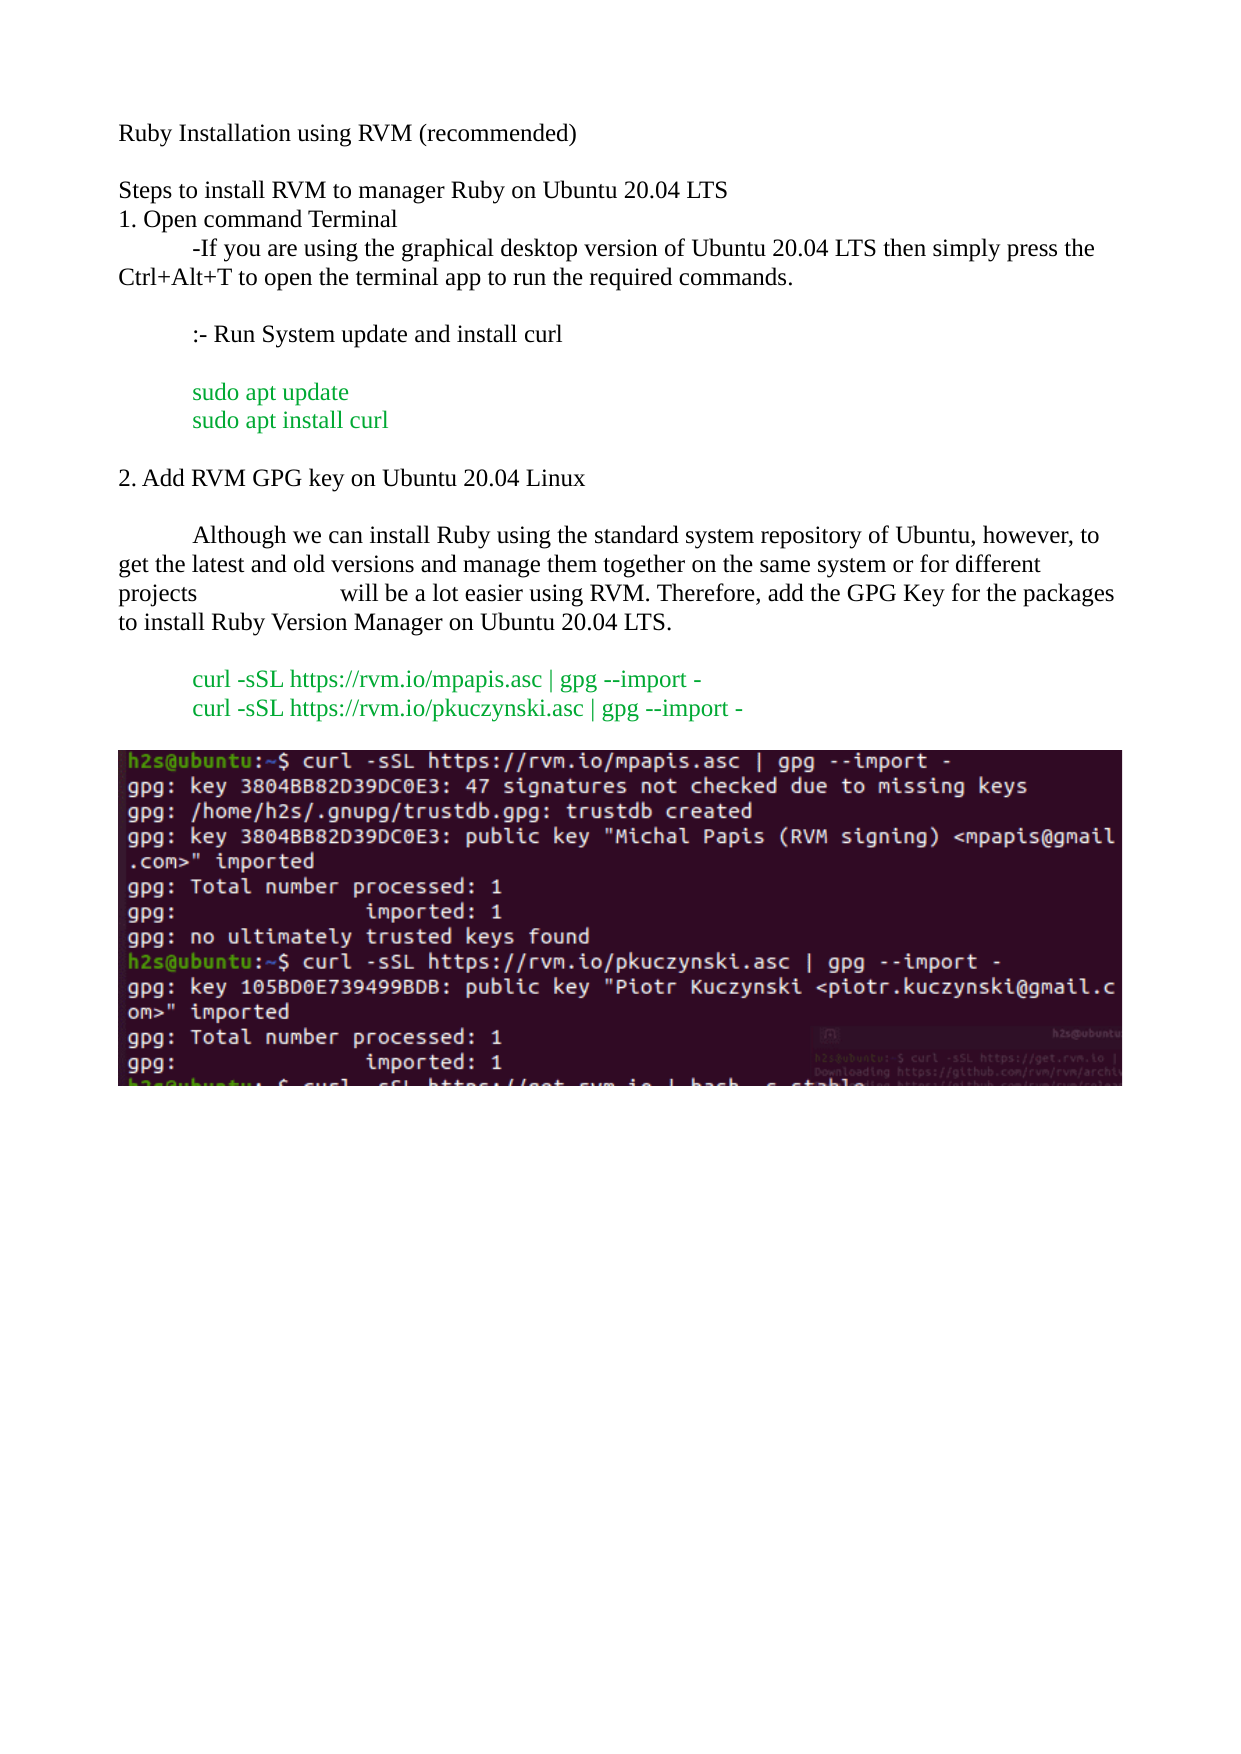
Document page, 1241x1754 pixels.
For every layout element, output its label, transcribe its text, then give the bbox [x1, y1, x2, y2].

text 2. Add RVM GPG key on Ubuntu 20.04 Linux [118, 463, 1122, 492]
text -If you are using the graphical desktop version of Ubuntu 20.04 LTS then simply press the Ctrl+Alt+T to open the terminal app to run the required commands. [118, 233, 1122, 291]
text Ruby Installation using RVM (recommended) [118, 118, 1122, 147]
text Steps to install RVM to manager Ruby on Ubuntu 20.04 LTS [118, 176, 1122, 204]
text curl -sSL https://rvm.io/mpapis.asc | gpg --import - [118, 664, 1122, 693]
text :- Run System update and install curl [118, 319, 1122, 348]
picture [118, 750, 1123, 1086]
text curl -sSL https://rvm.io/pkuczynski.asc | gpg --import - [118, 693, 1122, 722]
text sudo apt update [118, 377, 1122, 406]
text 1. Open command Terminal [118, 204, 1122, 233]
text sudo apt install curl [118, 406, 1122, 434]
text Although we can install Ruby using the standard system repository of Ubuntu, however, to get the latest and old versions and manage them together on the same system or for different projects will be a lot easier using RVM. Therefore, add the GPG Key for the packages to install Ruby Version Manager on Ubuntu 20.04 LTS. [118, 521, 1122, 636]
